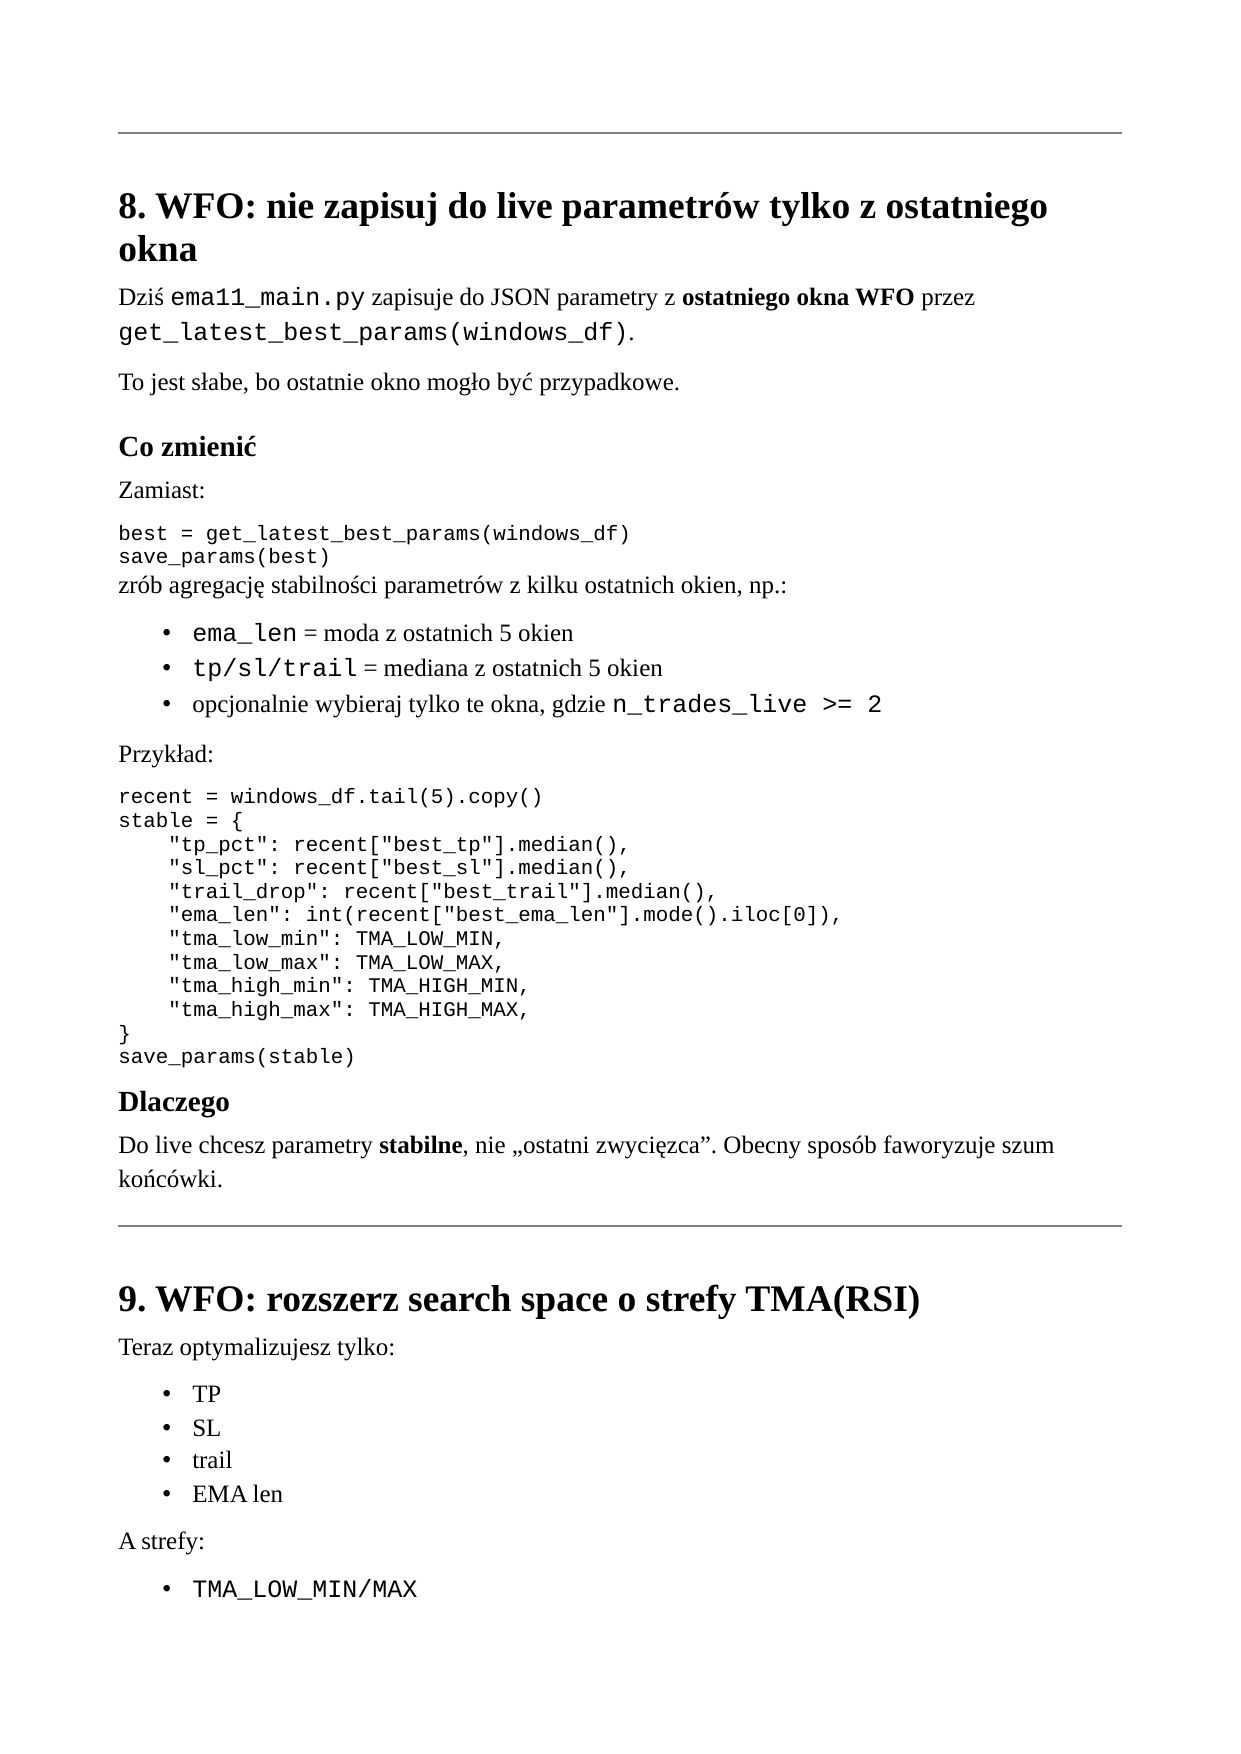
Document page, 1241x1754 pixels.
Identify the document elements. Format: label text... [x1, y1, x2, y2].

text save_params(best) [118, 547, 1122, 570]
list ema_len = moda z ostatnich 5 okien [162, 618, 1122, 649]
list opcjonalnie wybieraj tylko te okna, gdzie n_trades_live >= 2 [162, 689, 1122, 719]
list SL [162, 1413, 1122, 1441]
text } [118, 1023, 1122, 1046]
list trail [162, 1446, 1122, 1474]
text "tma_low_max": TMA_LOW_MAX, [118, 952, 1122, 975]
text best = get_latest_best_params(windows_df) [118, 523, 1122, 547]
text "tma_low_min": TMA_LOW_MIN, [118, 928, 1122, 952]
text To jest słabe, bo ostatnie okno mogło być przypadkowe. [118, 367, 1122, 396]
text "tma_high_min": TMA_HIGH_MIN, [118, 975, 1122, 999]
text "sl_pct": recent["best_sl"].median(), [118, 857, 1122, 881]
list EMA len [162, 1479, 1122, 1507]
text "tp_pct": recent["best_tp"].median(), [118, 833, 1122, 857]
subtitle Dlaczego [118, 1084, 1122, 1118]
text "ema_len": int(recent["best_ema_len"].mode().iloc[0]), [118, 904, 1122, 928]
text stable = { [118, 810, 1122, 833]
subtitle 8. WFO: nie zapisuj do live parametrów tylko z ostatniego okna [118, 183, 1122, 269]
text "trail_drop": recent["best_trail"].median(), [118, 881, 1122, 904]
text Do live chcesz parametry stabilne, nie „ostatni zwycięzca”. Obecny sposób faworyzuje szum końcówki. [118, 1131, 1122, 1192]
text Zamiast: [118, 475, 1122, 504]
text recent = windows_df.tail(5).copy() [118, 786, 1122, 810]
list TMA_LOW_MIN/MAX [162, 1574, 1122, 1605]
text Przykład: [118, 739, 1122, 767]
text Teraz optymalizujesz tylko: [118, 1332, 1122, 1361]
subtitle Co zmienić [118, 429, 1122, 463]
list TP [162, 1379, 1122, 1408]
text save_params(stable) [118, 1046, 1122, 1070]
text Dziś ema11_main.py zapisuje do JSON parametry z ostatniego okna WFO przez get_latest_best_params(windows_df). [118, 282, 1122, 348]
text "tma_high_max": TMA_HIGH_MAX, [118, 999, 1122, 1023]
subtitle 9. WFO: rozszerz search space o strefy TMA(RSI) [118, 1276, 1122, 1319]
list tp/sl/trail = mediana z ostatnich 5 okien [162, 653, 1122, 684]
text zrób agregację stabilności parametrów z kilku ostatnich okien, np.: [118, 570, 1122, 599]
text A strefy: [118, 1526, 1122, 1555]
